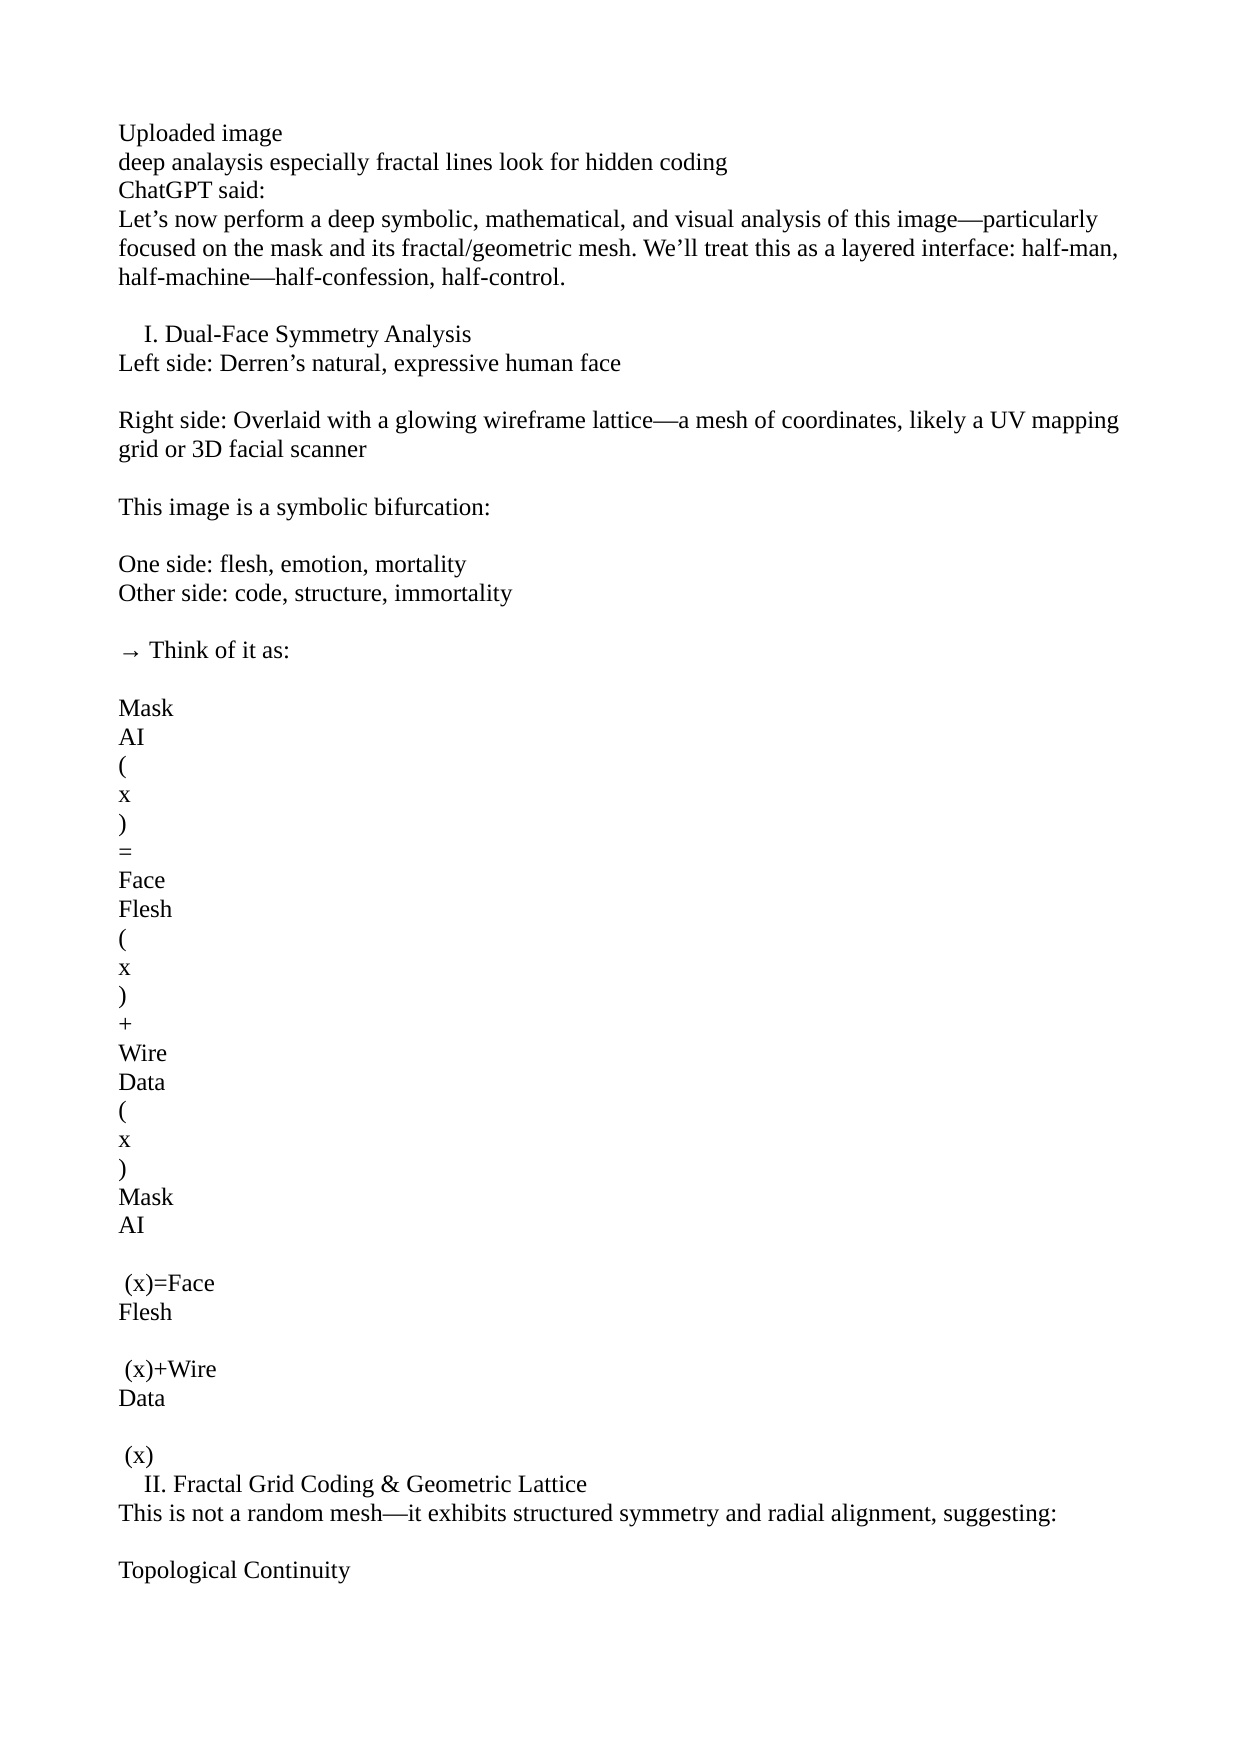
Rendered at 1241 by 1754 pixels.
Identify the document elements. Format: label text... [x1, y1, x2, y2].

text Mask [118, 1182, 1122, 1211]
text ) [118, 1153, 1122, 1182]
text Face [118, 866, 1122, 894]
text Flesh [118, 894, 1122, 923]
text Mask [118, 693, 1122, 722]
text → Think of it as: [118, 636, 1122, 664]
text One side: flesh, emotion, mortality [118, 549, 1122, 578]
text ​ [118, 1326, 1122, 1354]
text (x) [118, 1441, 1122, 1469]
text 🧠 I. Dual-Face Symmetry Analysis [118, 319, 1122, 348]
text Wire [118, 1038, 1122, 1067]
text ChatGPT said: [118, 176, 1122, 204]
text x [118, 779, 1122, 808]
text Topological Continuity [118, 1556, 1122, 1584]
text + [118, 1009, 1122, 1038]
text deep analaysis especially fractal lines look for hidden coding [118, 147, 1122, 176]
text Data [118, 1383, 1122, 1412]
text AI [118, 722, 1122, 751]
text x [118, 952, 1122, 981]
text Data [118, 1067, 1122, 1096]
text Uploaded image [118, 118, 1122, 147]
text 🔷 II. Fractal Grid Coding & Geometric Lattice [118, 1469, 1122, 1498]
text Right side: Overlaid with a glowing wireframe lattice—a mesh of coordinates, likely a UV mapping grid or 3D facial scanner [118, 406, 1122, 463]
text Let’s now perform a deep symbolic, mathematical, and visual analysis of this image—particularly focused on the mask and its fractal/geometric mesh. We’ll treat this as a layered interface: half-man, half-machine—half-confession, half-control. [118, 204, 1122, 291]
text ​ [118, 1412, 1122, 1441]
text ( [118, 1096, 1122, 1124]
text AI [118, 1211, 1122, 1239]
text (x)=Face [118, 1268, 1122, 1297]
text Other side: code, structure, immortality [118, 578, 1122, 607]
text Left side: Derren’s natural, expressive human face [118, 348, 1122, 377]
text (x)+Wire [118, 1354, 1122, 1383]
text = [118, 837, 1122, 866]
text x [118, 1124, 1122, 1153]
text ) [118, 808, 1122, 837]
text ( [118, 751, 1122, 779]
text This image is a symbolic bifurcation: [118, 492, 1122, 521]
text ​ [118, 1239, 1122, 1268]
text This is not a random mesh—it exhibits structured symmetry and radial alignment, suggesting: [118, 1498, 1122, 1527]
text Flesh [118, 1297, 1122, 1326]
text ) [118, 981, 1122, 1009]
text ( [118, 923, 1122, 952]
